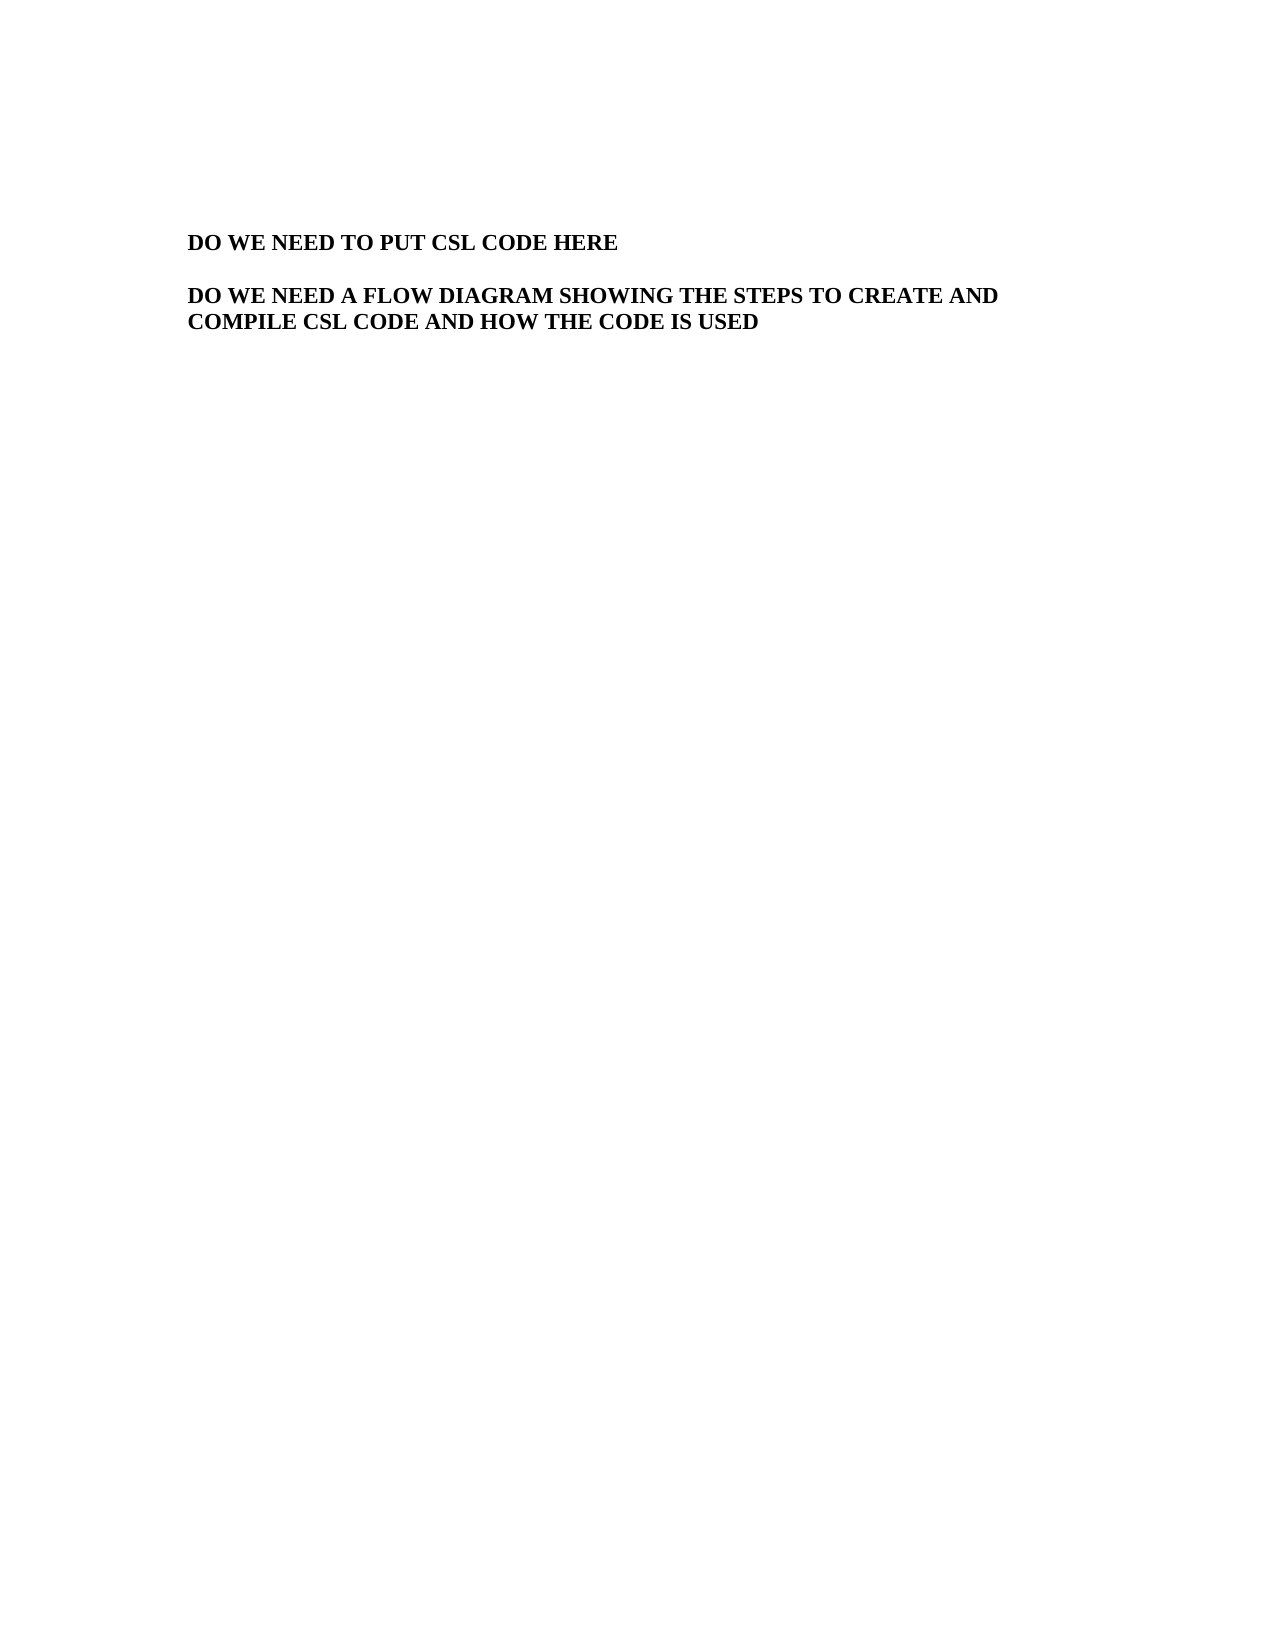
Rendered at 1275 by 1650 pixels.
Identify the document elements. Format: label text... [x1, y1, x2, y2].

text DO WE NEED TO PUT CSL CODE HERE [187, 229, 1087, 255]
text DO WE NEED A FLOW DIAGRAM SHOWING THE STEPS TO CREATE AND COMPILE CSL CODE AND HOW THE CODE IS USED [187, 282, 1087, 334]
